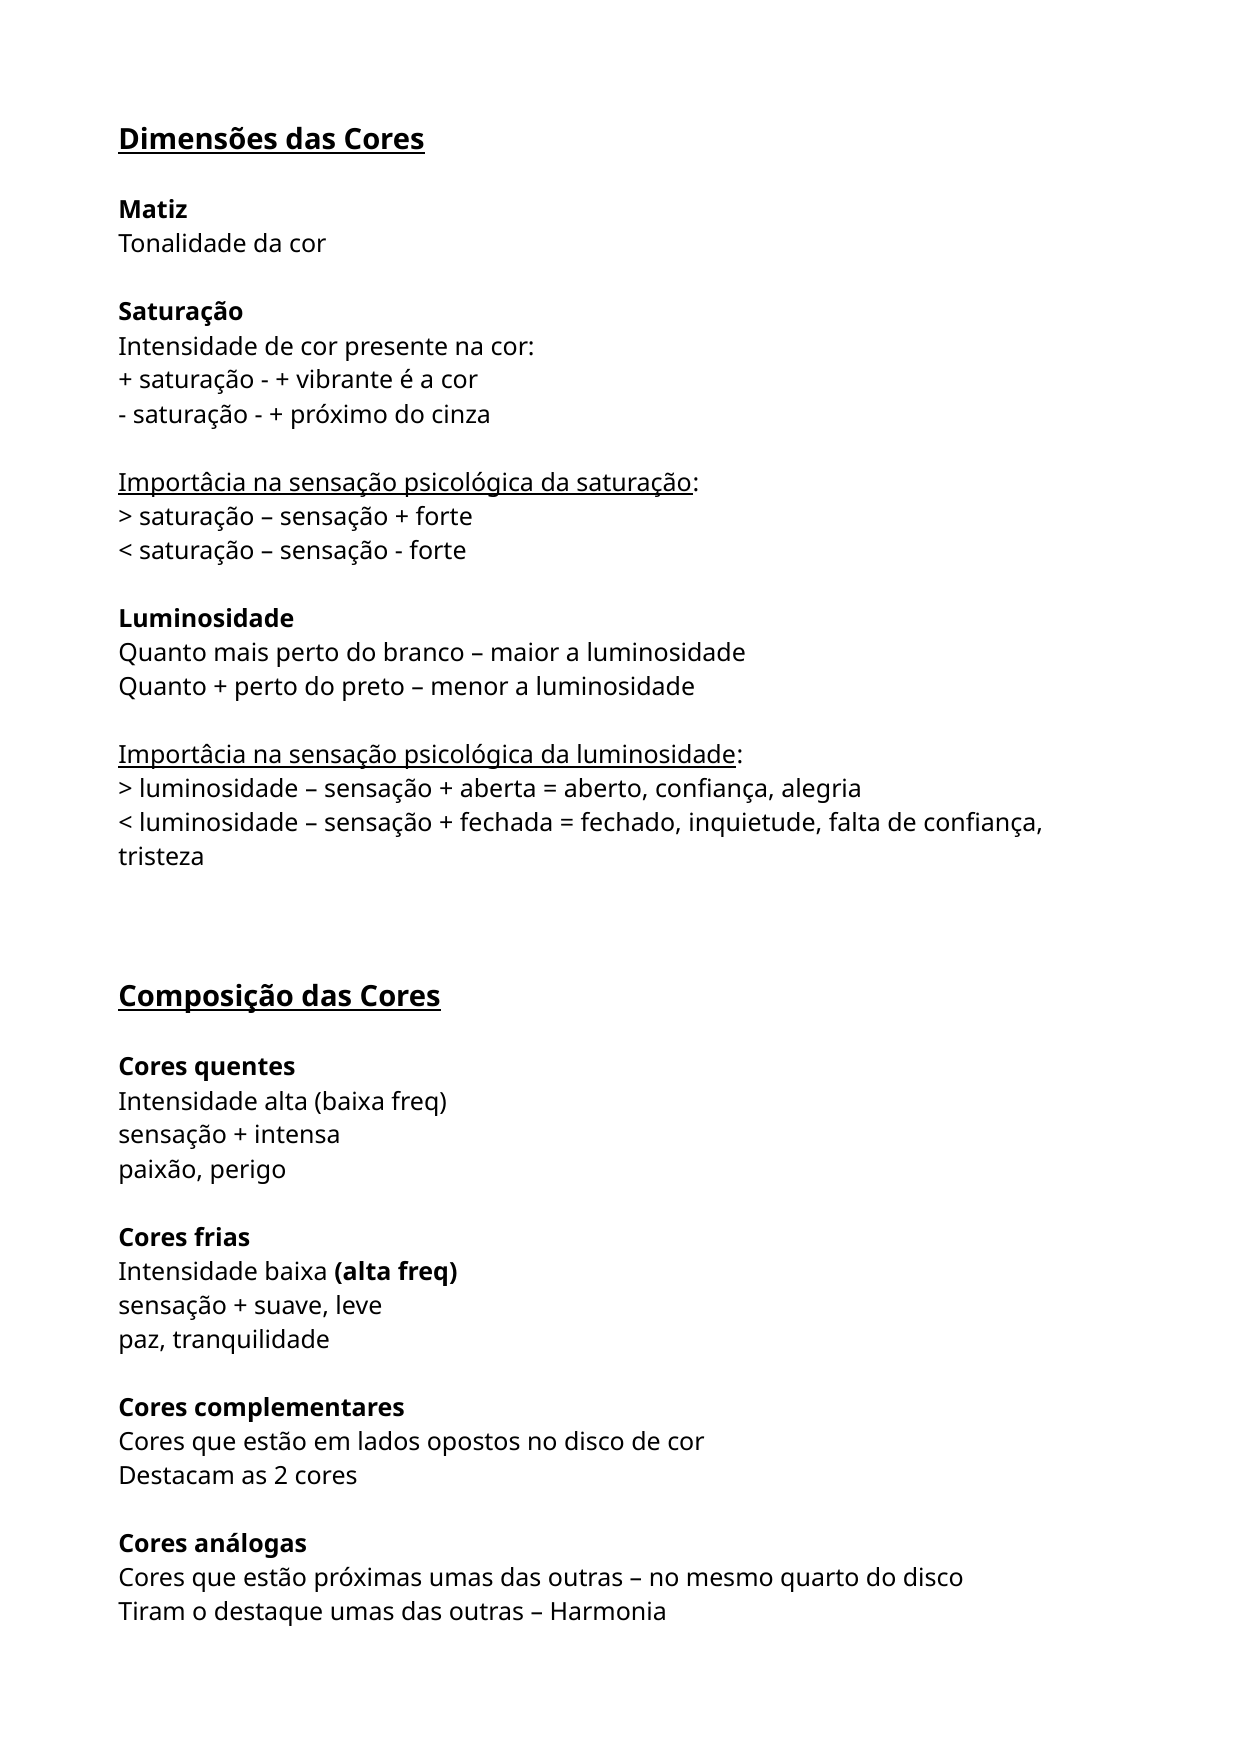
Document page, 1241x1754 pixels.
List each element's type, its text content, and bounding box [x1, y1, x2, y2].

text Luminosidade [118, 601, 1122, 635]
text Intensidade baixa (alta freq) [118, 1253, 1122, 1287]
text Importâcia na sensação psicológica da luminosidade: [118, 737, 1122, 771]
text Saturação [118, 294, 1122, 328]
text Cores que estão em lados opostos no disco de cor [118, 1424, 1122, 1458]
text Cores complementares [118, 1390, 1122, 1424]
text < saturação – sensação - forte [118, 532, 1122, 567]
text paz, tranquilidade [118, 1322, 1122, 1356]
text paixão, perigo [118, 1151, 1122, 1185]
text Intensidade de cor presente na cor: [118, 328, 1122, 362]
text - saturação - + próximo do cinza [118, 396, 1122, 430]
text Tonalidade da cor [118, 226, 1122, 260]
text sensação + suave, leve [118, 1287, 1122, 1322]
text Quanto mais perto do branco – maior a luminosidade [118, 635, 1122, 669]
text Cores frias [118, 1219, 1122, 1253]
text Destacam as 2 cores [118, 1458, 1122, 1492]
text Cores que estão próximas umas das outras – no mesmo quarto do disco [118, 1560, 1122, 1594]
text Cores quentes [118, 1049, 1122, 1083]
text Composição das Cores [118, 975, 1122, 1015]
text > saturação – sensação + forte [118, 498, 1122, 532]
text > luminosidade – sensação + aberta = aberto, confiança, alegria [118, 771, 1122, 805]
text sensação + intensa [118, 1117, 1122, 1151]
text Importâcia na sensação psicológica da saturação: [118, 464, 1122, 498]
text Quanto + perto do preto – menor a luminosidade [118, 669, 1122, 703]
text < luminosidade – sensação + fechada = fechado, inquietude, falta de confiança, tristeza [118, 805, 1122, 873]
text + saturação - + vibrante é a cor [118, 362, 1122, 396]
text Intensidade alta (baixa freq) [118, 1083, 1122, 1117]
text Cores análogas [118, 1526, 1122, 1560]
text Tiram o destaque umas das outras – Harmonia [118, 1594, 1122, 1628]
text Dimensões das Cores [118, 118, 1122, 158]
text Matiz [118, 192, 1122, 226]
